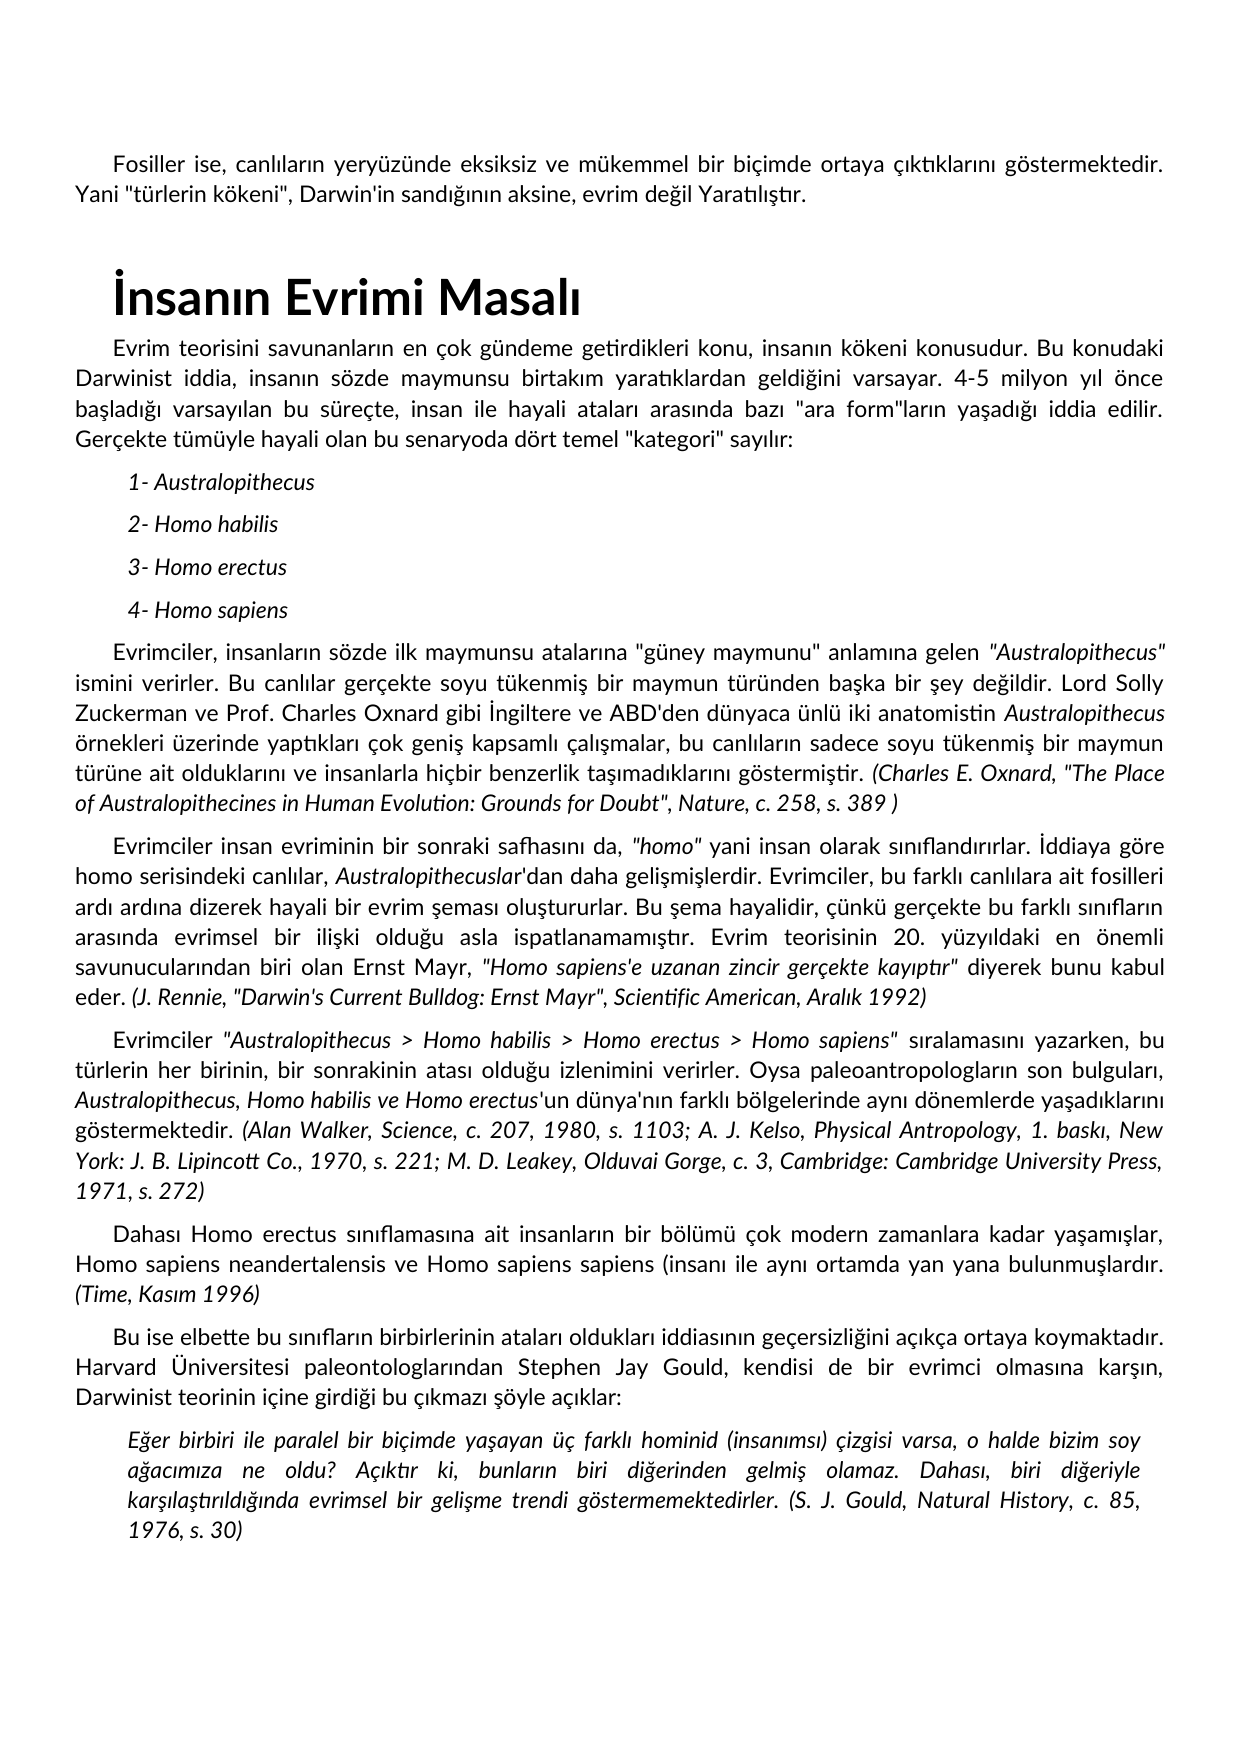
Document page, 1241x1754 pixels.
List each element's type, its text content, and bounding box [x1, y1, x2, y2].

text Eğer birbiri ile paralel bir biçimde yaşayan üç farklı hominid (insanımsı) çizgisi varsa, o halde bizim soy ağacımıza ne oldu? Açıktır ki, bunların biri diğerinden gelmiş olamaz. Dahası, biri diğeriyle karşılaştırıldığında evrimsel bir gelişme trendi göstermemektedirler. (S. J. Gould, Natural History, c. 85, 1976, s. 30) [127, 1426, 1143, 1544]
text 3- Homo erectus [127, 553, 1143, 580]
text Evrimciler insan evriminin bir sonraki safhasını da, "homo" yani insan olarak sınıflandırırlar. İddiaya göre homo serisindeki canlılar, Australopithecuslar'dan daha gelişmişlerdir. Evrimciler, bu farklı canlılara ait fosilleri ardı ardına dizerek hayali bir evrim şeması oluştururlar. Bu şema hayalidir, çünkü gerçekte bu farklı sınıfların arasında evrimsel bir ilişki olduğu asla ispatlanamamıştır. Evrim teorisinin 20. yüzyıldaki en önemli savunucularından biri olan Ernst Mayr, "Homo sapiens'e uzanan zincir gerçekte kayıptır" diyerek bunu kabul eder. (J. Rennie, "Darwin's Current Bulldog: Ernst Mayr", Scientific American, Aralık 1992) [75, 832, 1165, 1010]
text Fosiller ise, canlıların yeryüzünde eksiksiz ve mükemmel bir biçimde ortaya çıktıklarını göstermektedir. Yani "türlerin kökeni", Darwin'in sandığının aksine, evrim değil Yaratılıştır. [75, 150, 1165, 208]
text Evrimciler "Australopithecus > Homo habilis > Homo erectus > Homo sapiens" sıralamasını yazarken, bu türlerin her birinin, bir sonrakinin atası olduğu izlenimini verirler. Oysa paleoantropologların son bulguları, Australopithecus, Homo habilis ve Homo erectus'un dünya'nın farklı bölgelerinde aynı dönemlerde yaşadıklarını göstermektedir. (Alan Walker, Science, c. 207, 1980, s. 1103; A. J. Kelso, Physical Antropology, 1. baskı, New York: J. B. Lipincott Co., 1970, s. 221; M. D. Leakey, Olduvai Gorge, c. 3, Cambridge: Cambridge University Press, 1971, s. 272) [75, 1026, 1165, 1204]
subtitle İnsanın Evrimi Masalı [112, 266, 1165, 326]
text Bu ise elbette bu sınıfların birbirlerinin ataları oldukları iddiasının geçersizliğini açıkça ortaya koymaktadır. Harvard Üniversitesi paleontologlarından Stephen Jay Gould, kendisi de bir evrimci olmasına karşın, Darwinist teorinin içine girdiği bu çıkmazı şöyle açıklar: [75, 1322, 1165, 1410]
text Evrim teorisini savunanların en çok gündeme getirdikleri konu, insanın kökeni konusudur. Bu konudaki Darwinist iddia, insanın sözde maymunsu birtakım yaratıklardan geldiğini varsayar. 4-5 milyon yıl önce başladığı varsayılan bu süreçte, insan ile hayali ataları arasında bazı "ara form"ların yaşadığı iddia edilir. Gerçekte tümüyle hayali olan bu senaryoda dört temel "kategori" sayılır: [75, 334, 1165, 452]
text Evrimciler, insanların sözde ilk maymunsu atalarına "güney maymunu" anlamına gelen "Australopithecus" ismini verirler. Bu canlılar gerçekte soyu tükenmiş bir maymun türünden başka bir şey değildir. Lord Solly Zuckerman ve Prof. Charles Oxnard gibi İngiltere ve ABD'den dünyaca ünlü iki anatomistin Australopithecus örnekleri üzerinde yaptıkları çok geniş kapsamlı çalışmalar, bu canlıların sadece soyu tükenmiş bir maymun türüne ait olduklarını ve insanlarla hiçbir benzerlik taşımadıklarını göstermiştir. (Charles E. Oxnard, "The Place of Australopithecines in Human Evolution: Grounds for Doubt", Nature, c. 258, s. 389 ) [75, 638, 1165, 817]
text 1- Australopithecus [127, 467, 1143, 495]
text Dahası Homo erectus sınıflamasına ait insanların bir bölümü çok modern zamanlara kadar yaşamışlar, Homo sapiens neandertalensis ve Homo sapiens sapiens (insanı ile aynı ortamda yan yana bulunmuşlardır. (Time, Kasım 1996) [75, 1219, 1165, 1307]
text 4- Homo sapiens [127, 595, 1143, 623]
text 2- Homo habilis [127, 510, 1143, 537]
